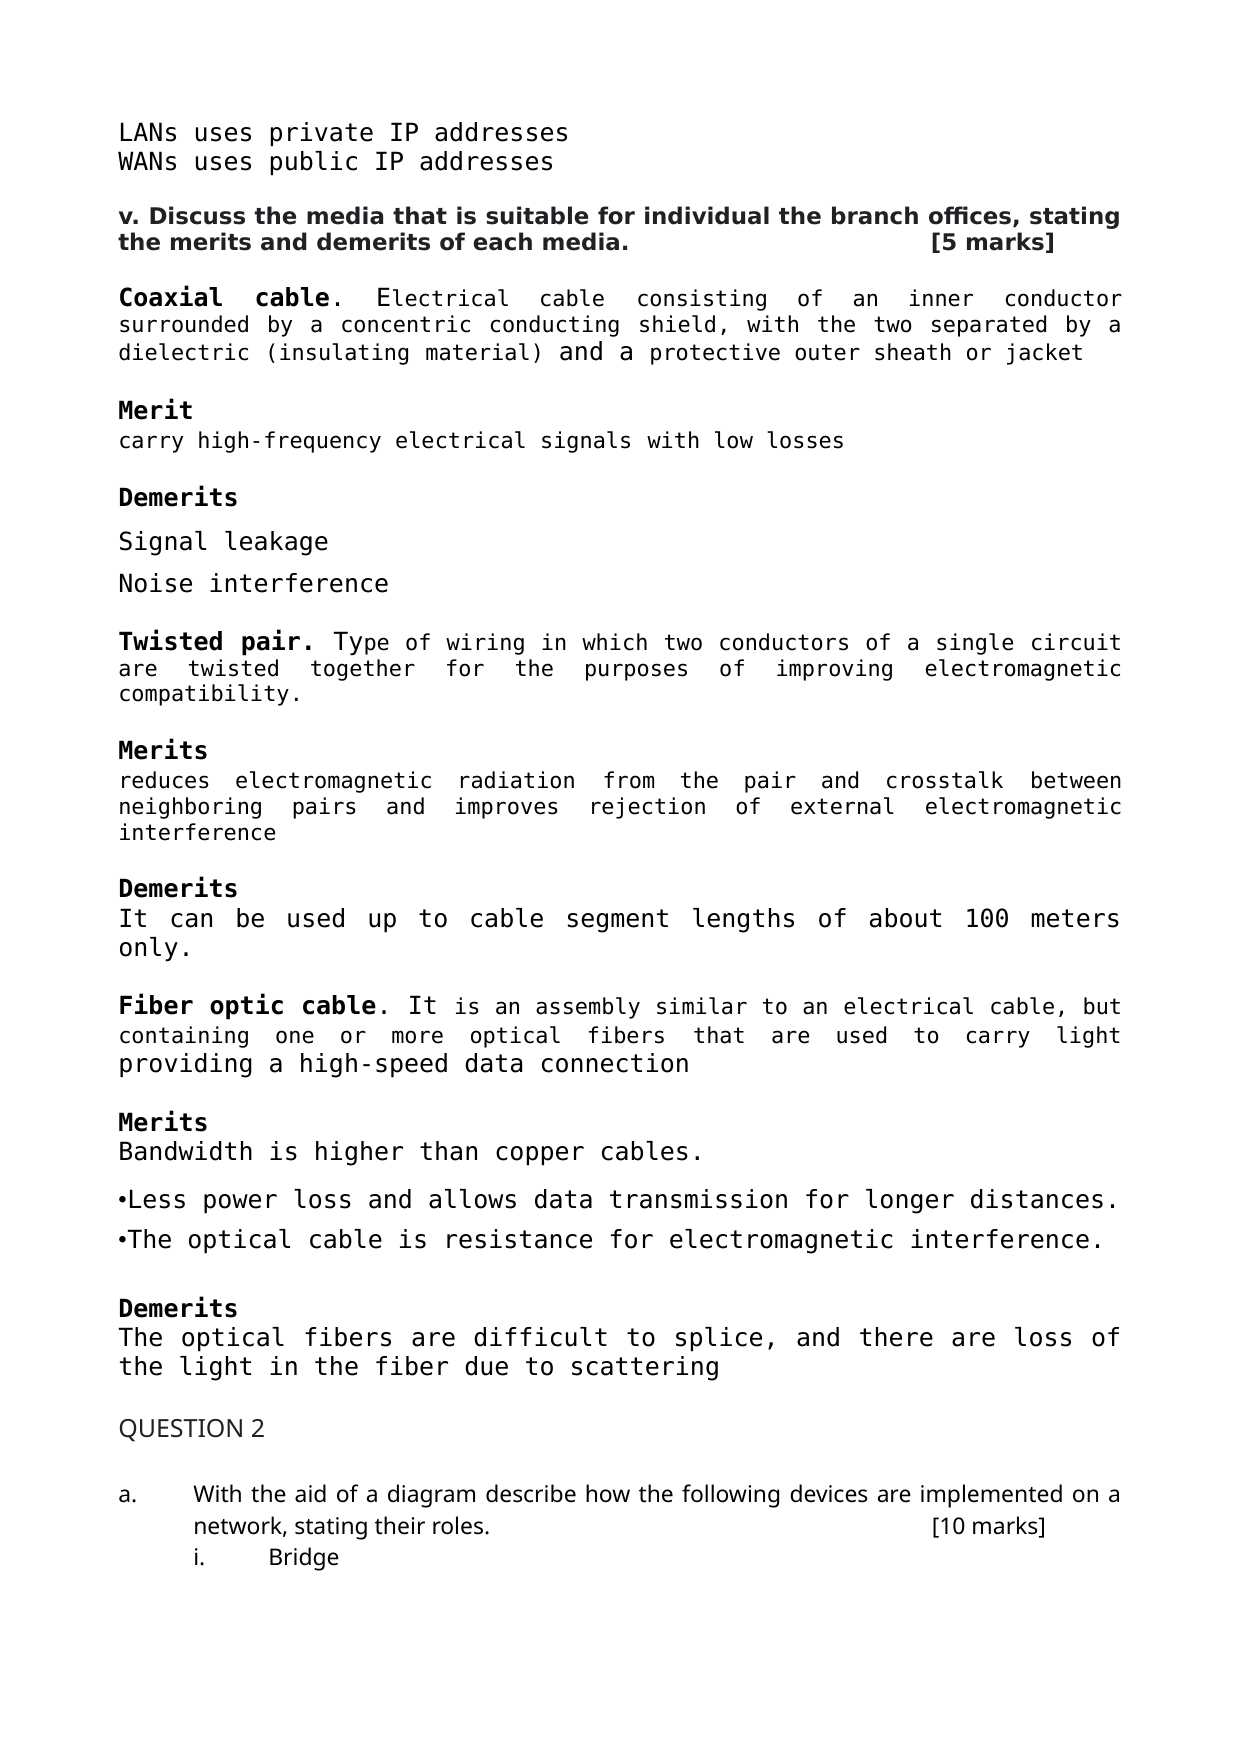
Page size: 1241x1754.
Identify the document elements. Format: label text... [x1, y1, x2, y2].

text The optical fibers are difficult to splice, and there are loss of the light in the fiber due to scattering [118, 1323, 1122, 1381]
text Fiber optic cable. It is an assembly similar to an electrical cable, but containing one or more optical fibers that are used to carry light providing a high-speed data connection [118, 991, 1122, 1079]
text Demerits [118, 874, 1122, 904]
text Merit [118, 396, 1122, 425]
list Bridge [193, 1541, 1122, 1572]
text carry high-frequency electrical signals with low losses [118, 425, 1122, 454]
text Coaxial cable. Electrical cable consisting of an inner conductor surrounded by a concentric conducting shield, with the two separated by a dielectric (insulating material) and a protective outer sheath or jacket [118, 283, 1122, 367]
text Merits [118, 1108, 1122, 1137]
text WANs uses public IP addresses [118, 147, 1122, 176]
list The optical cable is resistance for electromagnetic interference. [118, 1225, 1122, 1254]
subtitle Signal leakage [118, 527, 1122, 556]
text Merits [118, 736, 1122, 765]
text It can be used up to cable segment lengths of about 100 meters only. [118, 904, 1122, 962]
list v. Discuss the media that is suitable for individual the branch offices, stating the merits and demerits of each media. [5 marks] [118, 203, 1122, 256]
text Twisted pair. Type of wiring in which two conductors of a single circuit are twisted together for the purposes of improving electromagnetic compatibility. [118, 627, 1122, 707]
text reduces electromagnetic radiation from the pair and crosstalk between neighboring pairs and improves rejection of external electromagnetic interference [118, 765, 1122, 845]
list With the aid of a diagram describe how the following devices are implemented on a network, stating their roles. [10 marks] [118, 1478, 1122, 1541]
text QUESTION 2 [118, 1410, 1122, 1444]
text Demerits [118, 1294, 1122, 1323]
text Bandwidth is higher than copper cables. [118, 1137, 1122, 1166]
text Demerits [118, 483, 1122, 512]
text Noise interference [118, 569, 1122, 598]
list Less power loss and allows data transmission for longer distances. [118, 1185, 1122, 1214]
text LANs uses private IP addresses [118, 118, 1122, 147]
